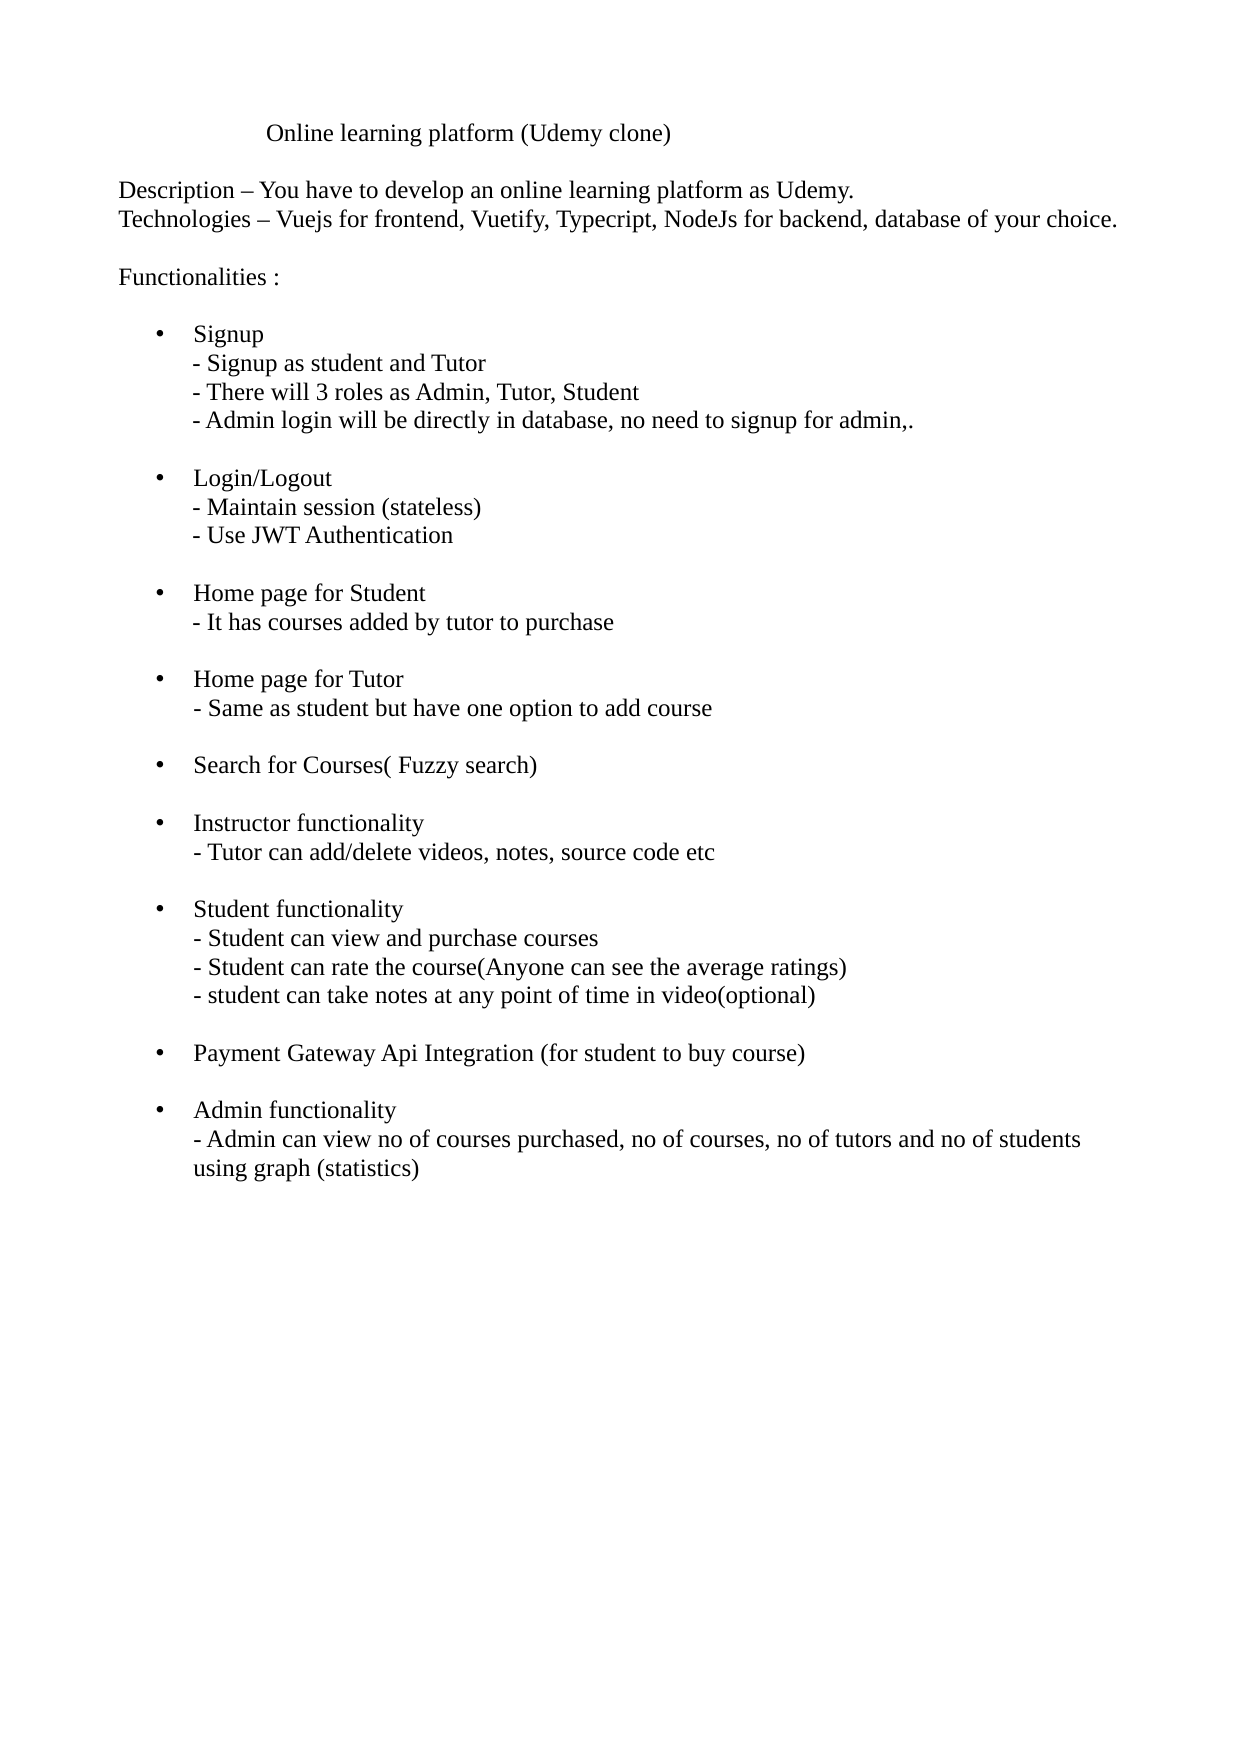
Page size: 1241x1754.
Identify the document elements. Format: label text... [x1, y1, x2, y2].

list Instructor functionality [156, 808, 1122, 837]
list - student can take notes at any point of time in video(optional) [156, 981, 1122, 1009]
list Admin functionality [156, 1096, 1122, 1124]
text - Maintain session (stateless) [118, 492, 1122, 521]
list Payment Gateway Api Integration (for student to buy course) [156, 1038, 1122, 1067]
list Login/Logout [156, 463, 1122, 492]
list Home page for Tutor [156, 664, 1122, 693]
text - It has courses added by tutor to purchase [118, 607, 1122, 636]
list - Tutor can add/delete videos, notes, source code etc [156, 837, 1122, 866]
list - Student can view and purchase courses [156, 923, 1122, 952]
text Description – You have to develop an online learning platform as Udemy. [118, 176, 1122, 204]
text Technologies – Vuejs for frontend, Vuetify, Typecript, NodeJs for backend, database of your choice. [118, 204, 1122, 233]
text Functionalities : [118, 262, 1122, 291]
list Search for Courses( Fuzzy search) [156, 751, 1122, 779]
text - There will 3 roles as Admin, Tutor, Student [118, 377, 1122, 406]
list Signup [156, 319, 1122, 348]
list - Admin can view no of courses purchased, no of courses, no of tutors and no of students using graph (statistics) [156, 1124, 1122, 1182]
list - Same as student but have one option to add course [156, 693, 1122, 722]
text - Admin login will be directly in database, no need to signup for admin,. [118, 406, 1122, 434]
list - Student can rate the course(Anyone can see the average ratings) [156, 952, 1122, 981]
text Online learning platform (Udemy clone) [118, 118, 1122, 147]
text - Signup as student and Tutor [118, 348, 1122, 377]
text - Use JWT Authentication [118, 521, 1122, 549]
list Home page for Student [156, 578, 1122, 607]
list Student functionality [156, 894, 1122, 923]
